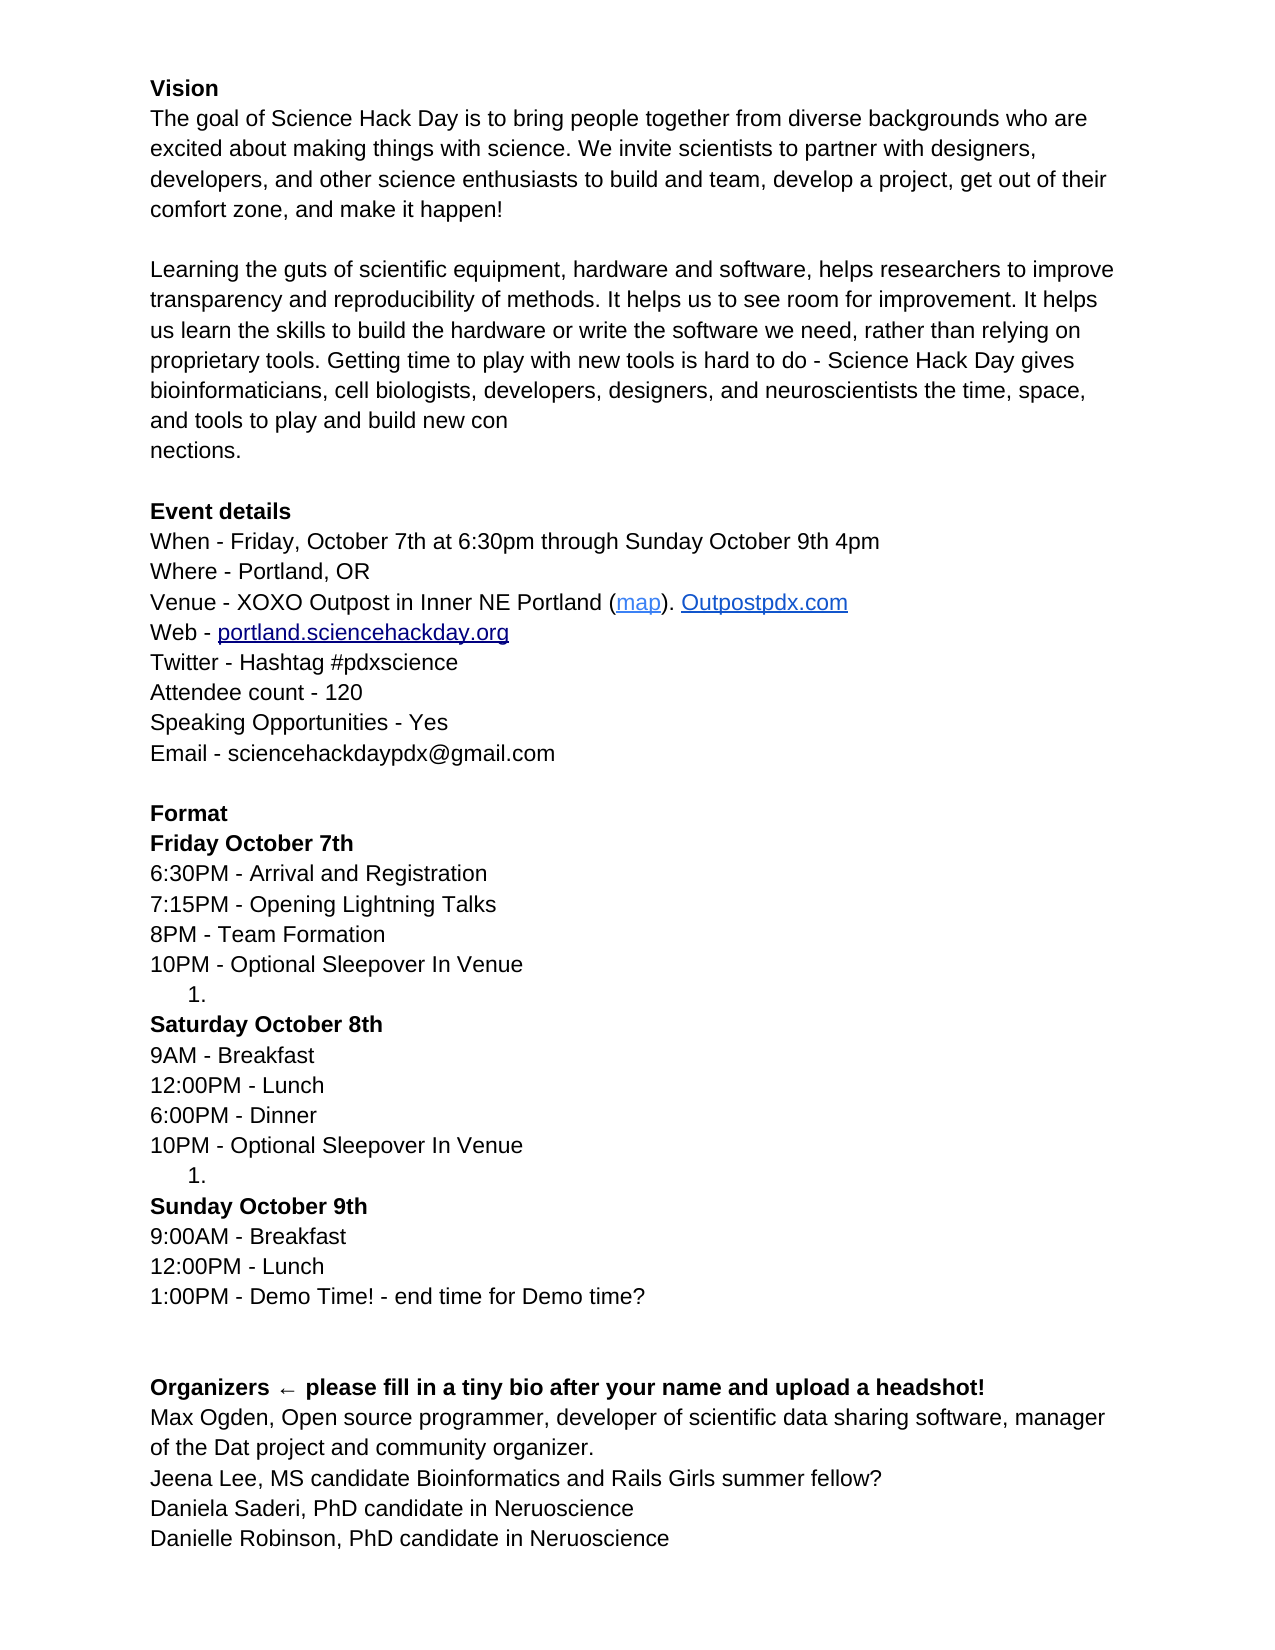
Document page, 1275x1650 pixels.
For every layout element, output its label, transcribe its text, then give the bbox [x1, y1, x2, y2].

text 1:00PM - Demo Time! - end time for Demo time? [150, 1283, 1125, 1310]
text Jeena Lee, MS candidate Bioinformatics and Rails Girls summer fellow? [150, 1464, 1125, 1491]
text Twitter - Hashtag #pdxscience [150, 649, 1125, 675]
text The goal of Science Hack Day is to bring people together from diverse backgrounds who are excited about making things with science. We invite scientists to partner with designers, developers, and other science enthusiasts to build and team, develop a project, get out of their comfort zone, and make it happen! [150, 105, 1125, 222]
text 6:30PM - Arrival and Registration [150, 860, 1125, 887]
text Max Ogden, Open source programmer, developer of scientific data sharing software, manager of the Dat project and community organizer. [150, 1404, 1125, 1461]
text Danielle Robinson, PhD candidate in Neruoscience [150, 1525, 1125, 1551]
text Speaking Opportunities - Yes [150, 709, 1125, 736]
text 12:00PM - Lunch [150, 1253, 1125, 1279]
text Format [150, 800, 1125, 826]
text 12:00PM - Lunch [150, 1072, 1125, 1098]
text Web - portland.sciencehackday.org [150, 619, 1125, 645]
text Venue - XOXO Outpost in Inner NE Portland (map). Outpostpdx.com [150, 588, 1125, 615]
text 6:00PM - Dinner [150, 1102, 1125, 1128]
text Event details [150, 498, 1125, 524]
text Saturday October 8th [150, 1011, 1125, 1038]
text 7:15PM - Opening Lightning Talks [150, 891, 1125, 917]
text Attendee count - 120 [150, 679, 1125, 706]
text 10PM - Optional Sleepover In Venue [150, 1132, 1125, 1159]
text Learning the guts of scientific equipment, hardware and software, helps researchers to improve transparency and reproducibility of methods. It helps us to see room for improvement. It helps us learn the skills to build the hardware or write the software we need, rather than relying on proprietary tools. Getting time to play with new tools is hard to do - Science Hack Day gives bioinformaticians, cell biologists, developers, designers, and neuroscientists the time, space, and tools to play and build new con [150, 256, 1125, 434]
text nections. [150, 437, 1125, 464]
text Vision [150, 75, 1125, 101]
text 8PM - Team Formation [150, 921, 1125, 947]
text 10PM - Optional Sleepover In Venue [150, 951, 1125, 977]
text When - Friday, October 7th at 6:30pm through Sunday October 9th 4pm [150, 528, 1125, 554]
text Daniela Saderi, PhD candidate in Neruoscience [150, 1495, 1125, 1521]
text 9:00AM - Breakfast [150, 1223, 1125, 1249]
text Organizers ← please fill in a tiny bio after your name and upload a headshot! [150, 1374, 1125, 1400]
text Email - sciencehackdaypdx@gmail.com [150, 739, 1125, 766]
text Where - Portland, OR [150, 558, 1125, 585]
text 9AM - Breakfast [150, 1042, 1125, 1068]
text Friday October 7th [150, 830, 1125, 857]
text Sunday October 9th [150, 1193, 1125, 1219]
